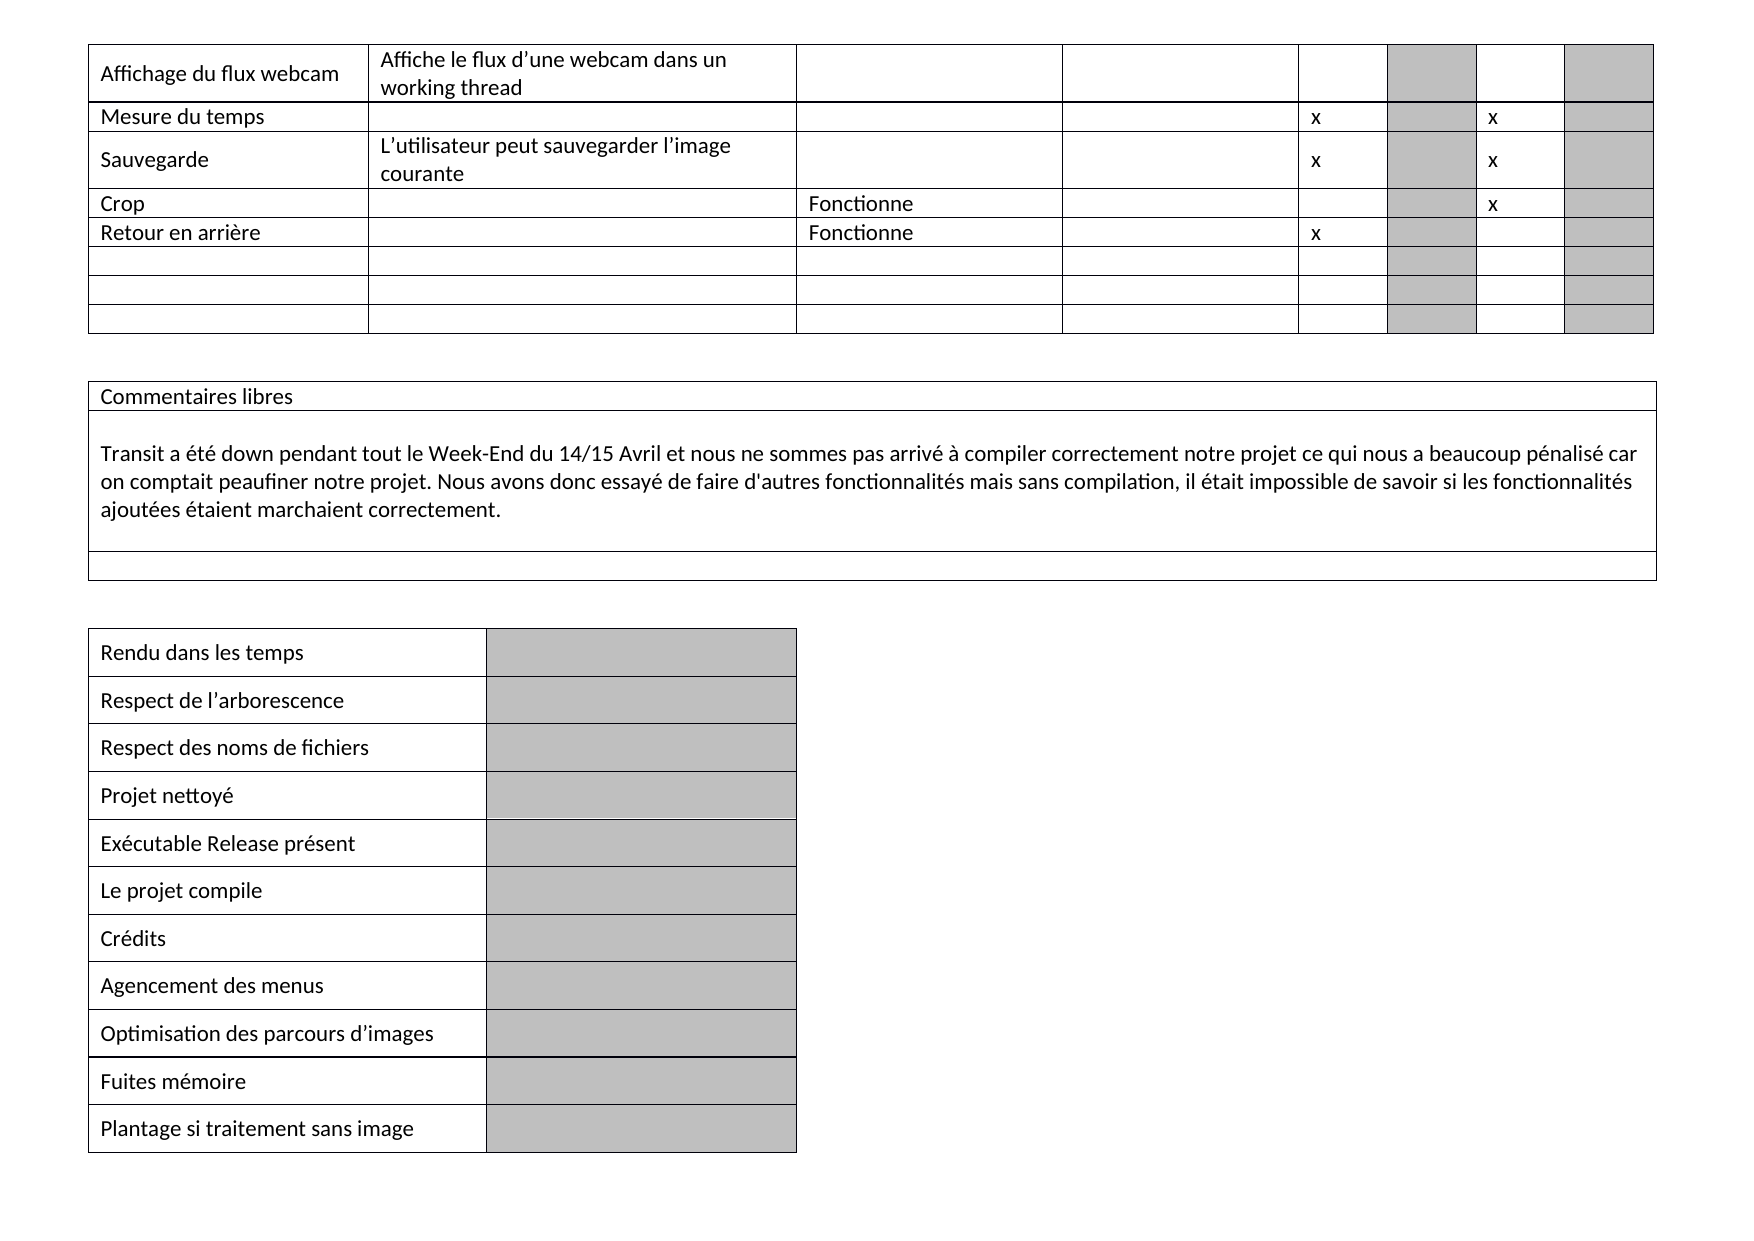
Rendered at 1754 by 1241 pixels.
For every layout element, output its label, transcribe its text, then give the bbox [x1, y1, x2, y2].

table_cell [1063, 103, 1298, 131]
table_cell [1299, 45, 1387, 101]
table_cell x [1299, 132, 1387, 188]
table_cell Affichage du flux webcam [89, 45, 368, 101]
table_cell [1063, 189, 1298, 217]
table_cell [1565, 103, 1653, 131]
table_cell [1063, 218, 1298, 246]
table_cell [1477, 247, 1564, 275]
table_cell [487, 1058, 796, 1104]
table_cell [369, 189, 796, 217]
table_cell x [1477, 103, 1564, 131]
table_cell Projet nettoyé [89, 772, 486, 818]
table_cell [1299, 189, 1387, 217]
table_cell x [1299, 103, 1387, 131]
table_cell [1063, 45, 1298, 101]
table_cell Retour en arrière [89, 218, 368, 246]
table_cell Transit a été down pendant tout le Week-End du 14/15 Avril et nous ne sommes pas arrivé à compiler correctement notre projet ce qui nous a beaucoup pénalisé car on comptait peaufiner notre projet. Nous avons donc essayé de faire d'autres fonctionnalités mais sans compilation, il était impossible de savoir si les fonctionnalités ajoutées étaient marchaient correctement. [89, 411, 1656, 551]
table_cell [1477, 305, 1564, 333]
table_cell [797, 247, 1062, 275]
table_header [487, 629, 796, 676]
table_cell [1388, 103, 1476, 131]
table_cell [369, 276, 796, 304]
table_cell Agencement des menus [89, 962, 486, 1009]
table_cell [1388, 218, 1476, 246]
table_cell Affiche le flux d’une webcam dans un working thread [369, 45, 796, 101]
table_cell [1388, 132, 1476, 188]
table_cell [797, 305, 1062, 333]
table_cell [1299, 247, 1387, 275]
table_cell Mesure du temps [89, 103, 368, 131]
table_cell [1565, 132, 1653, 188]
table_cell x [1477, 189, 1564, 217]
table_cell Optimisation des parcours d’images [89, 1010, 486, 1056]
table_cell Fuites mémoire [89, 1058, 486, 1104]
table_cell L’utilisateur peut sauvegarder l’image courante [369, 132, 796, 188]
table_cell [1565, 189, 1653, 217]
table_cell [89, 552, 1656, 580]
table_cell [1063, 305, 1298, 333]
table_cell [1565, 276, 1653, 304]
table_cell x [1299, 218, 1387, 246]
table_cell [797, 132, 1062, 188]
table_cell x [1477, 132, 1564, 188]
table_cell [487, 1105, 796, 1152]
table_cell [487, 724, 796, 771]
table_cell [487, 962, 796, 1009]
table_cell [1565, 45, 1653, 101]
table_cell Fonctionne [797, 218, 1062, 246]
table_cell [1388, 247, 1476, 275]
table_cell Plantage si traitement sans image [89, 1105, 486, 1152]
table_cell [1388, 305, 1476, 333]
table_cell [1299, 305, 1387, 333]
table_cell Sauvegarde [89, 132, 368, 188]
table_cell Le projet compile [89, 867, 486, 914]
table_cell [1477, 218, 1564, 246]
table_cell [89, 247, 368, 275]
table_cell [1477, 45, 1564, 101]
table_cell [369, 305, 796, 333]
table_cell [89, 305, 368, 333]
table_cell Respect des noms de fichiers [89, 724, 486, 771]
table_cell [1299, 276, 1387, 304]
table_cell [487, 820, 796, 866]
table_header Rendu dans les temps [89, 629, 486, 676]
table_cell [1565, 247, 1653, 275]
table_cell [1388, 189, 1476, 217]
table_cell [1388, 276, 1476, 304]
table_cell [1477, 276, 1564, 304]
table_cell [797, 45, 1062, 101]
table_cell [369, 247, 796, 275]
table_cell Exécutable Release présent [89, 820, 486, 866]
table_cell Crop [89, 189, 368, 217]
table_cell [487, 772, 796, 818]
table_cell [369, 103, 796, 131]
table_cell [487, 915, 796, 961]
table_cell [487, 867, 796, 914]
table_cell [1063, 247, 1298, 275]
table_cell Respect de l’arborescence [89, 677, 486, 723]
table_cell [1565, 218, 1653, 246]
table_cell Fonctionne [797, 189, 1062, 217]
table_cell Crédits [89, 915, 486, 961]
table_cell [1388, 45, 1476, 101]
table_cell [1565, 305, 1653, 333]
table_cell [797, 276, 1062, 304]
table_cell [1063, 276, 1298, 304]
table_header Commentaires libres [89, 382, 1656, 410]
table_cell [89, 276, 368, 304]
table_cell [487, 1010, 796, 1056]
table_cell [487, 677, 796, 723]
table_cell [369, 218, 796, 246]
table_cell [797, 103, 1062, 131]
table_cell [1063, 132, 1298, 188]
